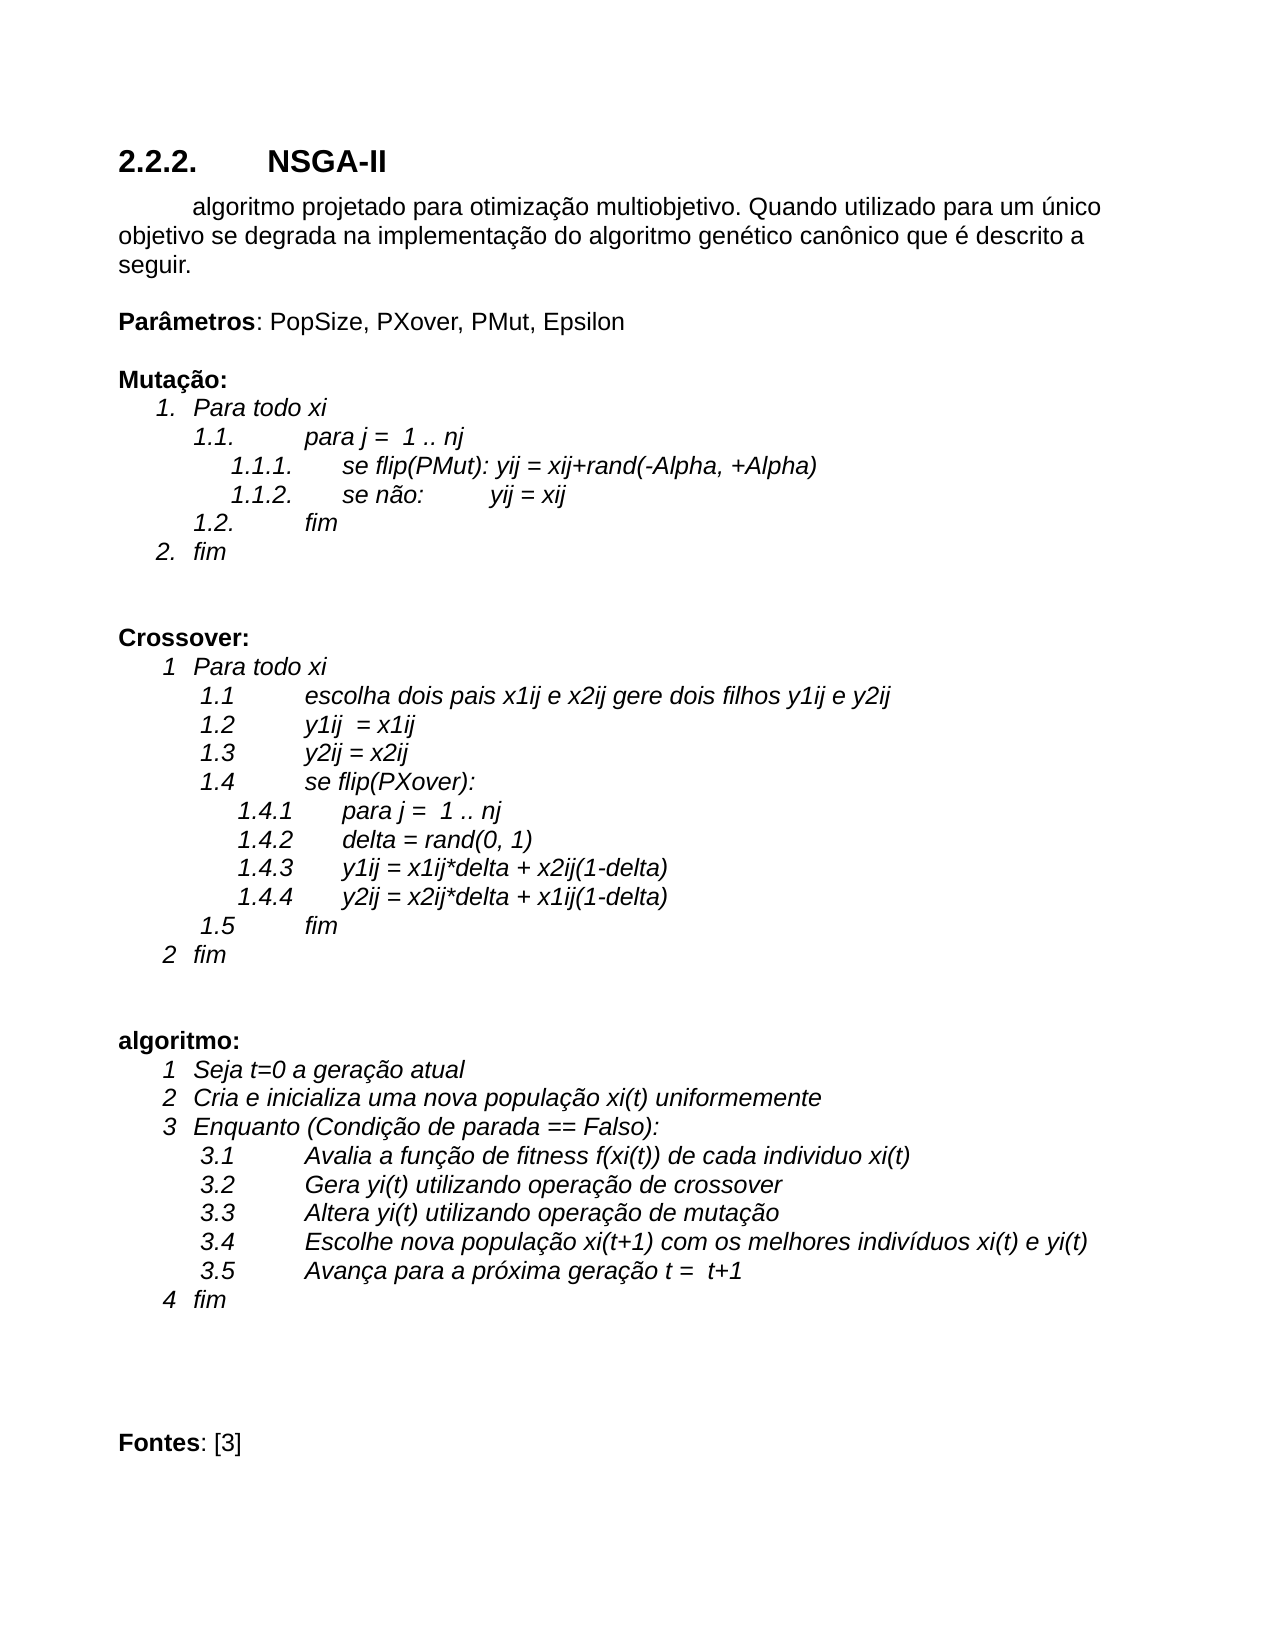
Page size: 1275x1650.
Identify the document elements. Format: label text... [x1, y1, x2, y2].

list fim [156, 1284, 1157, 1313]
list Para todo xi [156, 393, 1157, 422]
list Altera yi(t) utilizando operação de mutação [193, 1198, 1157, 1227]
list fim [193, 911, 1157, 939]
list Seja t=0 a geração atual [156, 1054, 1157, 1083]
list Enquanto (Condição de parada == Falso): [156, 1112, 1157, 1141]
list delta = rand(0, 1) [231, 824, 1157, 853]
text algoritmo projetado para otimização multiobjetivo. Quando utilizado para um único objetivo se degrada na implementação do algoritmo genético canônico que é descrito a seguir. [118, 192, 1157, 278]
list para j = 1 .. nj [231, 796, 1157, 824]
list escolha dois pais x1ij e x2ij gere dois filhos y1ij e y2ij [193, 681, 1157, 709]
list Para todo xi [156, 652, 1157, 681]
list fim [193, 508, 1157, 537]
list y1ij = x1ij*delta + x2ij(1-delta) [231, 853, 1157, 882]
text Parâmetros: PopSize, PXover, PMut, Epsilon [118, 307, 1157, 336]
text Mutação: [118, 364, 1157, 393]
list se não: yij = xij [231, 479, 1157, 508]
list y2ij = x2ij*delta + x1ij(1-delta) [231, 882, 1157, 911]
list fim [156, 537, 1157, 566]
list para j = 1 .. nj [193, 422, 1157, 451]
list fim [156, 939, 1157, 968]
list se flip(PMut): yij = xij+rand(-Alpha, +Alpha) [231, 451, 1157, 479]
text Fontes: [3]⁠ [118, 1428, 1157, 1457]
list Gera yi(t) utilizando operação de crossover [193, 1169, 1157, 1198]
list Avalia a função de fitness f(xi(t)) de cada individuo xi(t) [193, 1141, 1157, 1169]
text Crossover: [118, 623, 1157, 652]
list y2ij = x2ij [193, 738, 1157, 767]
text algoritmo: [118, 1026, 1157, 1054]
list Avança para a próxima geração t = t+1 [193, 1256, 1157, 1284]
list y1ij = x1ij [193, 709, 1157, 738]
list Escolhe nova população xi(t+1) com os melhores indivíduos xi(t) e yi(t) [193, 1227, 1157, 1256]
list se flip(PXover): [193, 767, 1157, 796]
list Cria e inicializa uma nova população xi(t) uniformemente [156, 1083, 1157, 1112]
subtitle NSGA-II [118, 143, 1157, 179]
